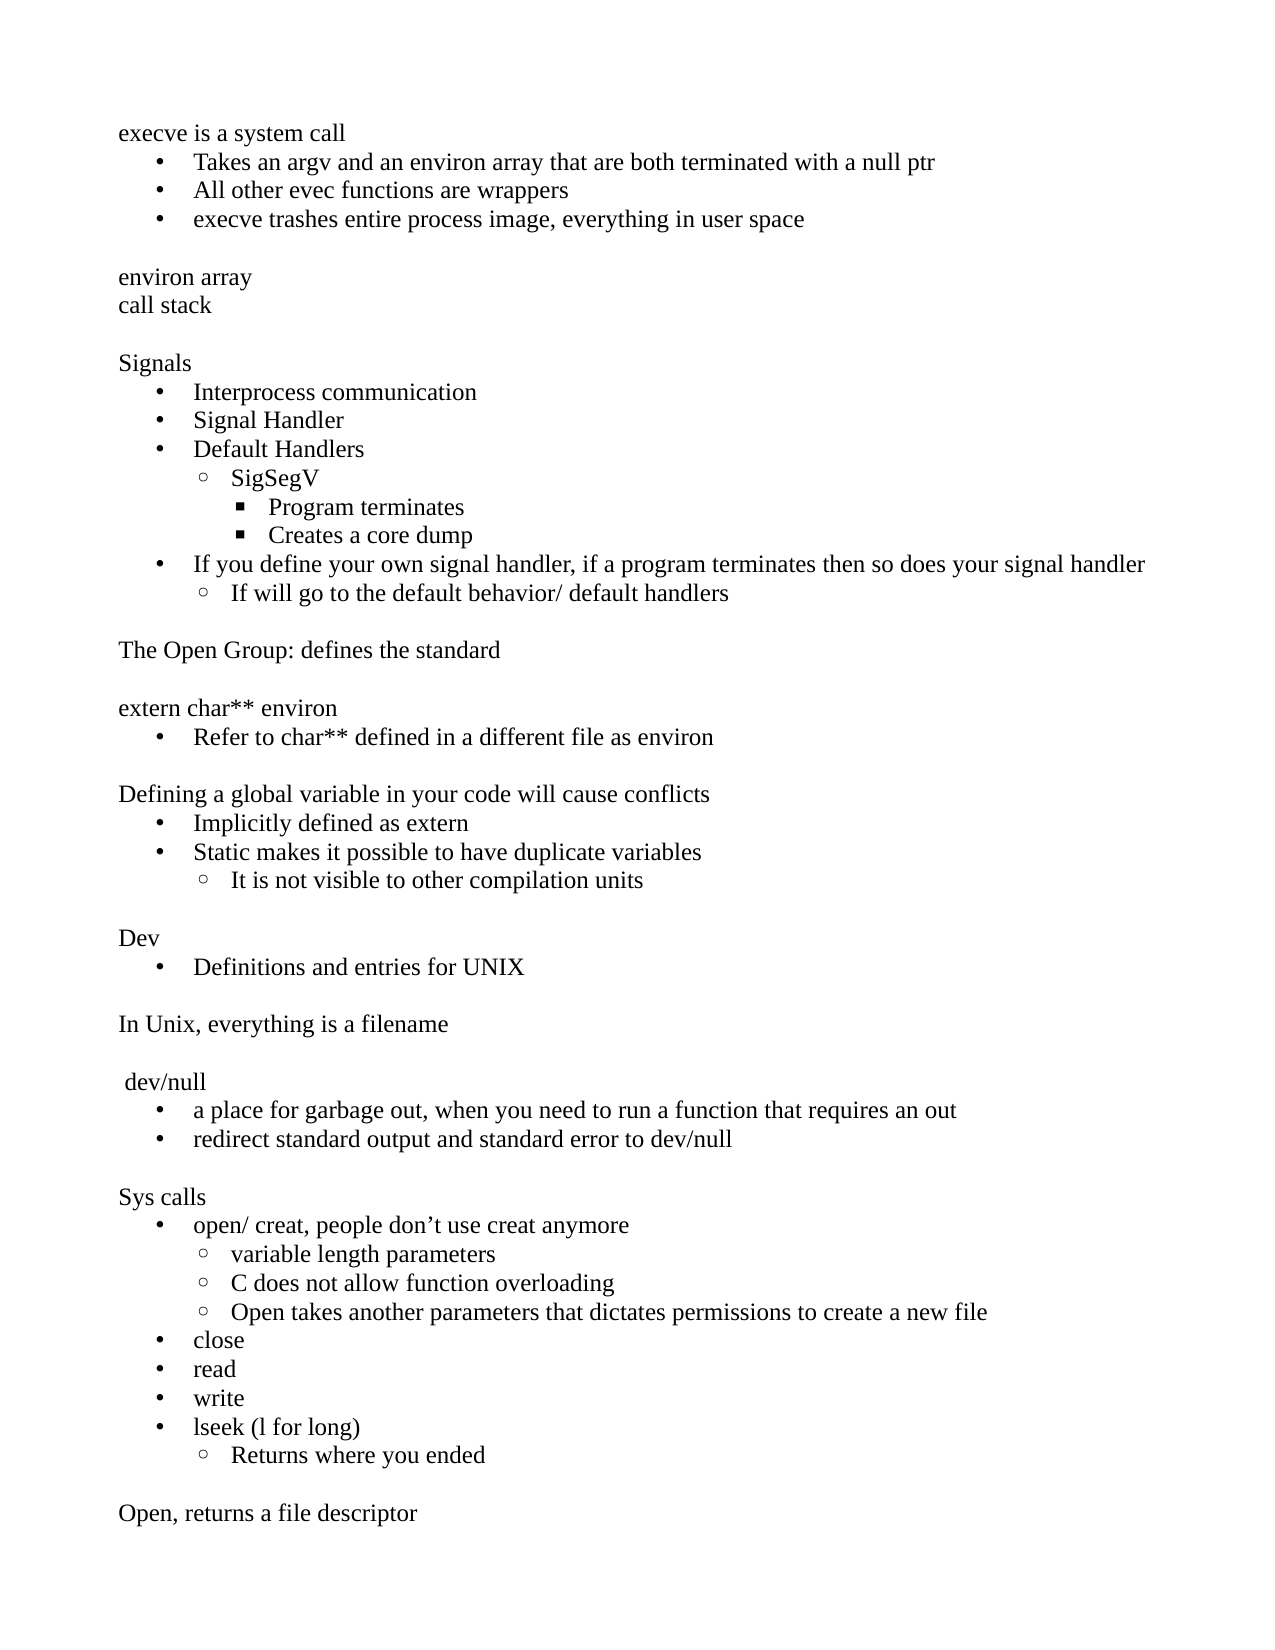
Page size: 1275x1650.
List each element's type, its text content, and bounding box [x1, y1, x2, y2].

list Open takes another parameters that dictates permissions to create a new file [193, 1297, 1157, 1326]
list a place for garbage out, when you need to run a function that requires an out [156, 1096, 1157, 1124]
list close [156, 1326, 1157, 1354]
list Refer to char** defined in a different file as environ [156, 722, 1157, 751]
text Defining a global variable in your code will cause conflicts [118, 779, 1157, 808]
text Signals [118, 348, 1157, 377]
list It is not visible to other compilation units [193, 866, 1157, 894]
list Returns where you ended [193, 1441, 1157, 1469]
list C does not allow function overloading [193, 1268, 1157, 1297]
text execve is a system call [118, 118, 1157, 147]
list Static makes it possible to have duplicate variables [156, 837, 1157, 866]
list Signal Handler [156, 406, 1157, 434]
list Takes an argv and an environ array that are both terminated with a null ptr [156, 147, 1157, 176]
list read [156, 1354, 1157, 1383]
text In Unix, everything is a filename [118, 1009, 1157, 1038]
list Program terminates [231, 492, 1157, 521]
list Definitions and entries for UNIX [156, 952, 1157, 981]
list Interprocess communication [156, 377, 1157, 406]
text Open, returns a file descriptor [118, 1498, 1157, 1527]
text The Open Group: defines the standard [118, 636, 1157, 664]
list open/ creat, people don’t use creat anymore [156, 1211, 1157, 1239]
list execve trashes entire process image, everything in user space [156, 204, 1157, 233]
text environ array [118, 262, 1157, 291]
text dev/null [118, 1067, 1157, 1096]
list write [156, 1383, 1157, 1412]
list If you define your own signal handler, if a program terminates then so does your signal handler [156, 549, 1157, 578]
list SigSegV [193, 463, 1157, 492]
text Sys calls [118, 1182, 1157, 1211]
text extern char** environ [118, 693, 1157, 722]
list All other evec functions are wrappers [156, 176, 1157, 204]
list lseek (l for long) [156, 1412, 1157, 1441]
text Dev [118, 923, 1157, 952]
list variable length parameters [193, 1239, 1157, 1268]
list Default Handlers [156, 434, 1157, 463]
list Implicitly defined as extern [156, 808, 1157, 837]
text call stack [118, 291, 1157, 319]
list If will go to the default behavior/ default handlers [193, 578, 1157, 607]
list Creates a core dump [231, 521, 1157, 549]
list redirect standard output and standard error to dev/null [156, 1124, 1157, 1153]
